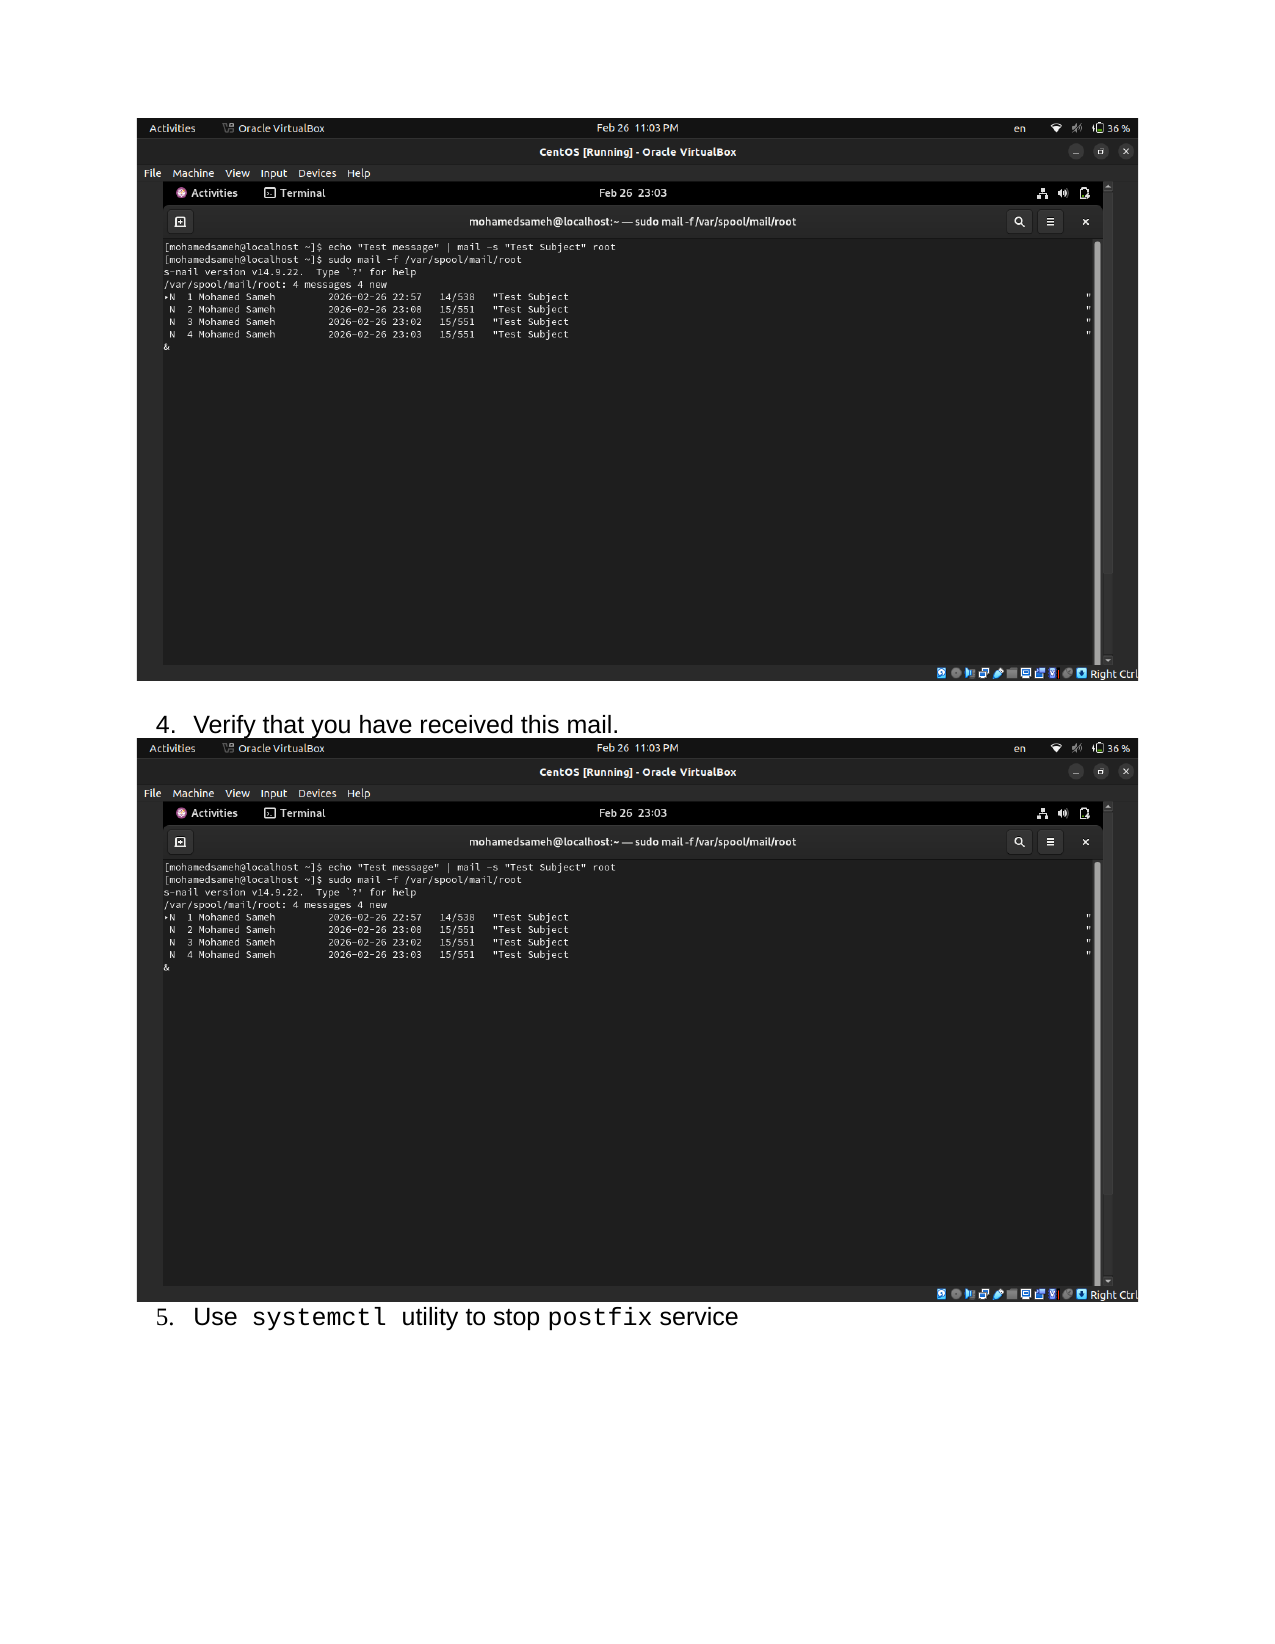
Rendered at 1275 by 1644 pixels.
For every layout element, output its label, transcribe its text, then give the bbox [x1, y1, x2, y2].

picture [136, 118, 1139, 681]
list Verify that you have received this mail. [156, 710, 1157, 738]
list Use systemctl utility to stop postfix service [156, 1081, 1157, 1332]
picture [136, 738, 1139, 1302]
